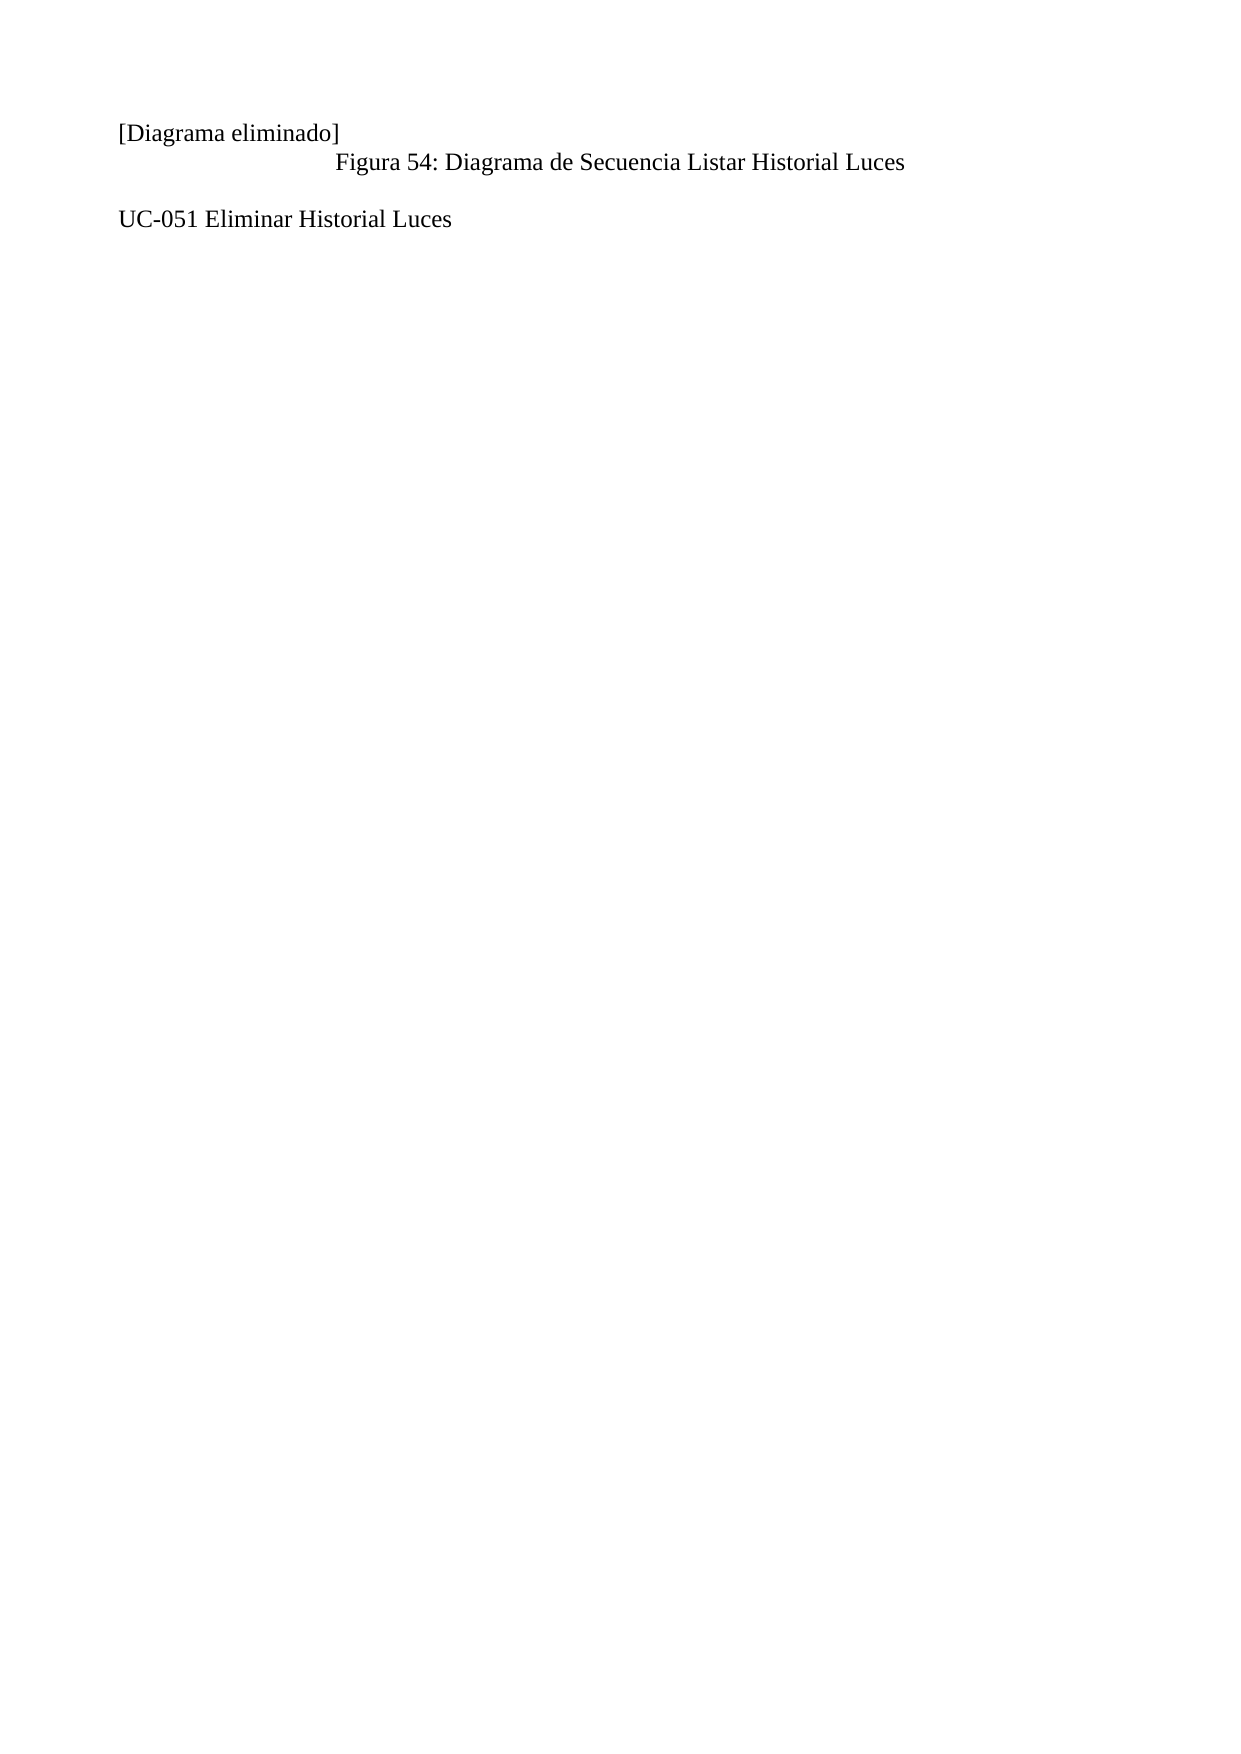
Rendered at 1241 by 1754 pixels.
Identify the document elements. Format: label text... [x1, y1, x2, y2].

text [Diagrama eliminado] [118, 118, 1122, 147]
text Figura 54: Diagrama de Secuencia Listar Historial Luces [118, 147, 1122, 176]
text UC-051 Eliminar Historial Luces [118, 204, 1122, 233]
